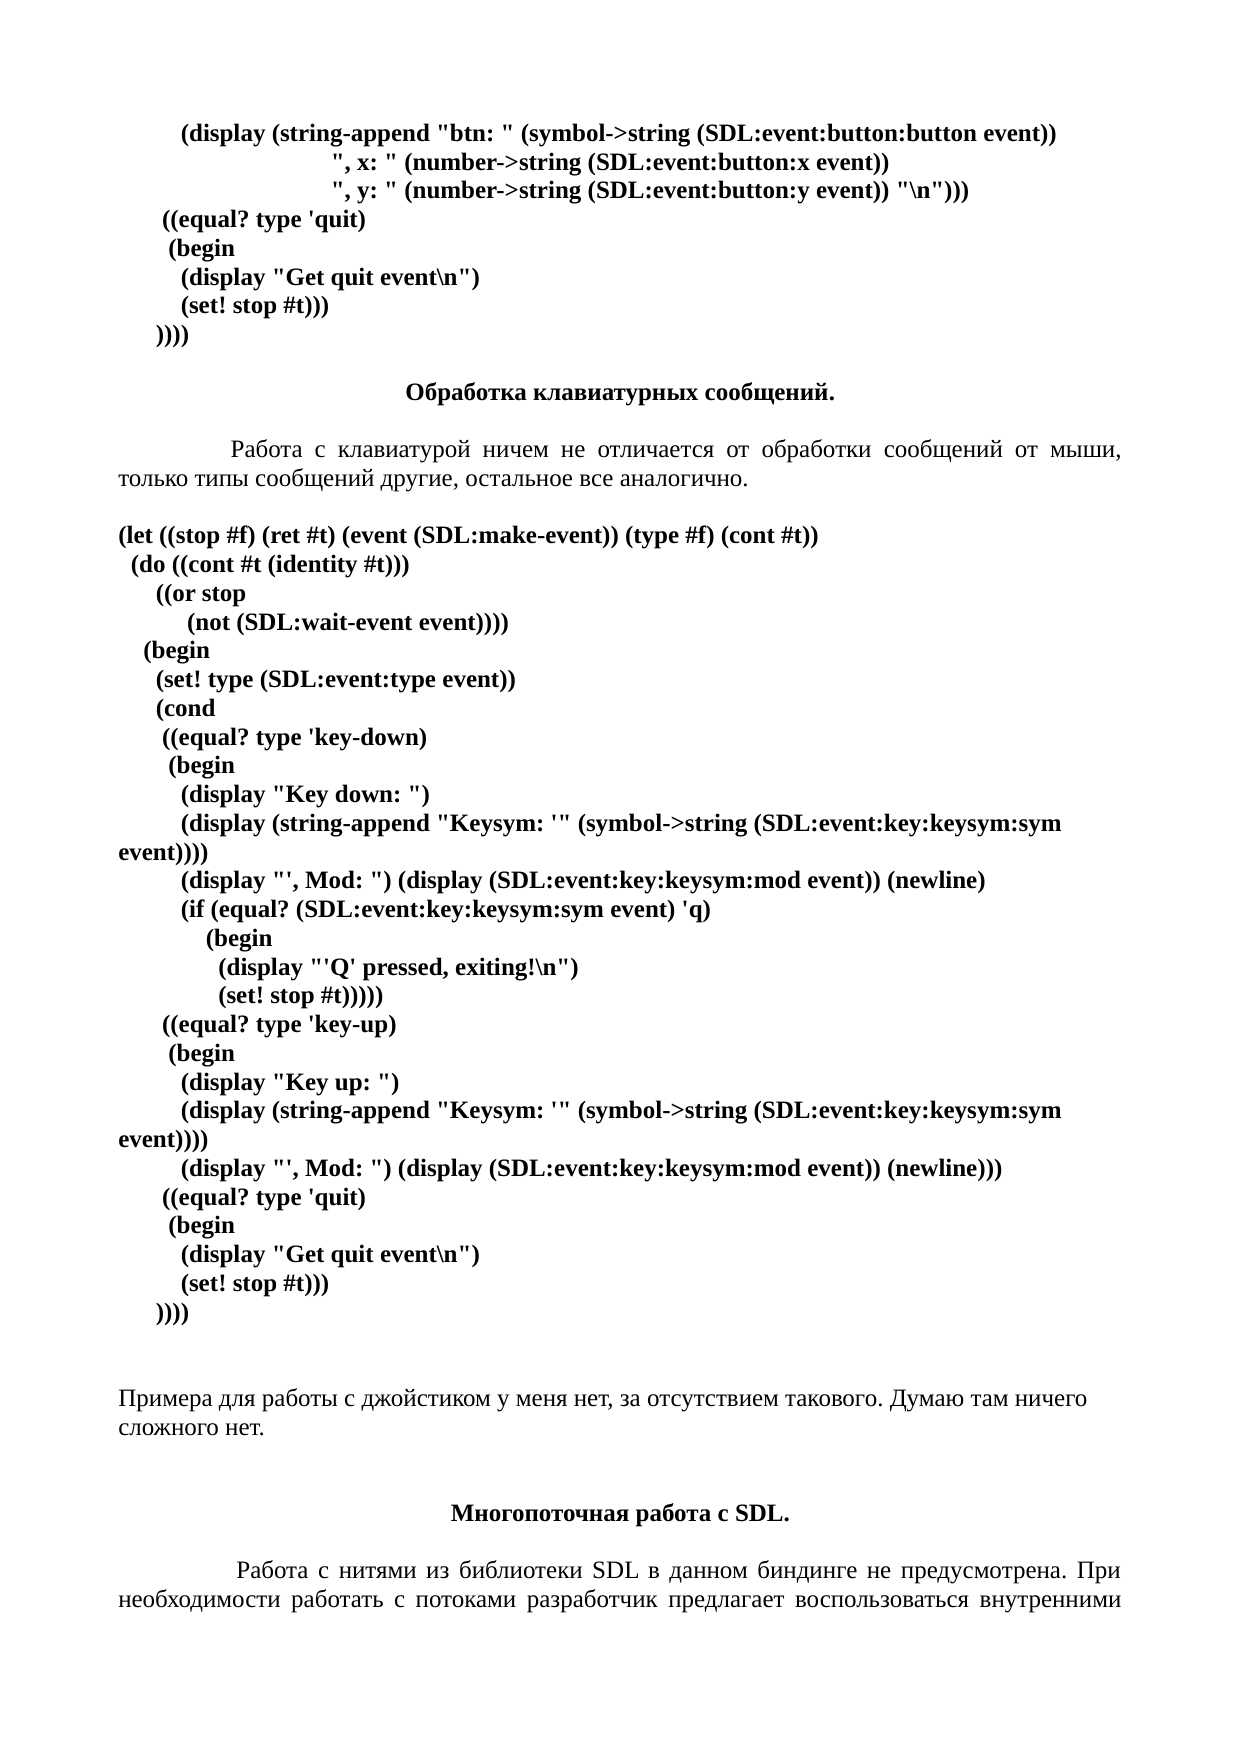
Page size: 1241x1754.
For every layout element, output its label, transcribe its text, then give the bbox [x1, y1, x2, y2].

text ((or stop [118, 578, 1122, 607]
text (begin [118, 1038, 1122, 1067]
text (display "Get quit event\n") [118, 1239, 1122, 1268]
text ", x: " (number->string (SDL:event:button:x event)) [118, 147, 1122, 176]
text (display "', Mod: ") (display (SDL:event:key:keysym:mod event)) (newline))) [118, 1153, 1122, 1182]
text (display "Key up: ") [118, 1067, 1122, 1096]
text (display (string-append "Keysym: '" (symbol->string (SDL:event:key:keysym:sym event)))) [118, 1096, 1122, 1153]
text (display "'Q' pressed, exiting!\n") [118, 952, 1122, 981]
text (begin [118, 636, 1122, 664]
text (cond [118, 693, 1122, 722]
text (begin [118, 233, 1122, 262]
text ", y: " (number->string (SDL:event:button:y event)) "\n"))) [118, 176, 1122, 204]
text (set! stop #t))))) [118, 981, 1122, 1009]
text Многопоточная работа с SDL. [118, 1498, 1122, 1527]
text )))) [118, 1297, 1122, 1326]
text Работа с нитями из библиотеки SDL в данном биндинге не предусмотрена. При необходимости работать с потоками разработчик предлагает воспользоваться внутренними [118, 1556, 1122, 1613]
text (display "Key down: ") [118, 779, 1122, 808]
text )))) [118, 319, 1122, 348]
text ((equal? type 'key-down) [118, 722, 1122, 751]
text (not (SDL:wait-event event)))) [118, 607, 1122, 636]
text ((equal? type 'quit) [118, 204, 1122, 233]
text (display (string-append "btn: " (symbol->string (SDL:event:button:button event)) [118, 118, 1122, 147]
text Примера для работы с джойстиком у меня нет, за отсутствием такового. Думаю там ничего сложного нет. [118, 1383, 1122, 1441]
text (begin [118, 923, 1122, 952]
text (display "Get quit event\n") [118, 262, 1122, 291]
text (set! type (SDL:event:type event)) [118, 664, 1122, 693]
text (display "', Mod: ") (display (SDL:event:key:keysym:mod event)) (newline) [118, 866, 1122, 894]
text ((equal? type 'key-up) [118, 1009, 1122, 1038]
text (if (equal? (SDL:event:key:keysym:sym event) 'q) [118, 894, 1122, 923]
text (do ((cont #t (identity #t))) [118, 549, 1122, 578]
text ((equal? type 'quit) [118, 1182, 1122, 1211]
text (display (string-append "Keysym: '" (symbol->string (SDL:event:key:keysym:sym event)))) [118, 808, 1122, 866]
text (begin [118, 751, 1122, 779]
text Обработка клавиатурных сообщений. [118, 377, 1122, 406]
text (set! stop #t))) [118, 1268, 1122, 1297]
text (let ((stop #f) (ret #t) (event (SDL:make-event)) (type #f) (cont #t)) [118, 521, 1122, 549]
text (begin [118, 1211, 1122, 1239]
text Работа с клавиатурой ничем не отличается от обработки сообщений от мыши, только типы сообщений другие, остальное все аналогично. [118, 434, 1122, 492]
text (set! stop #t))) [118, 291, 1122, 319]
